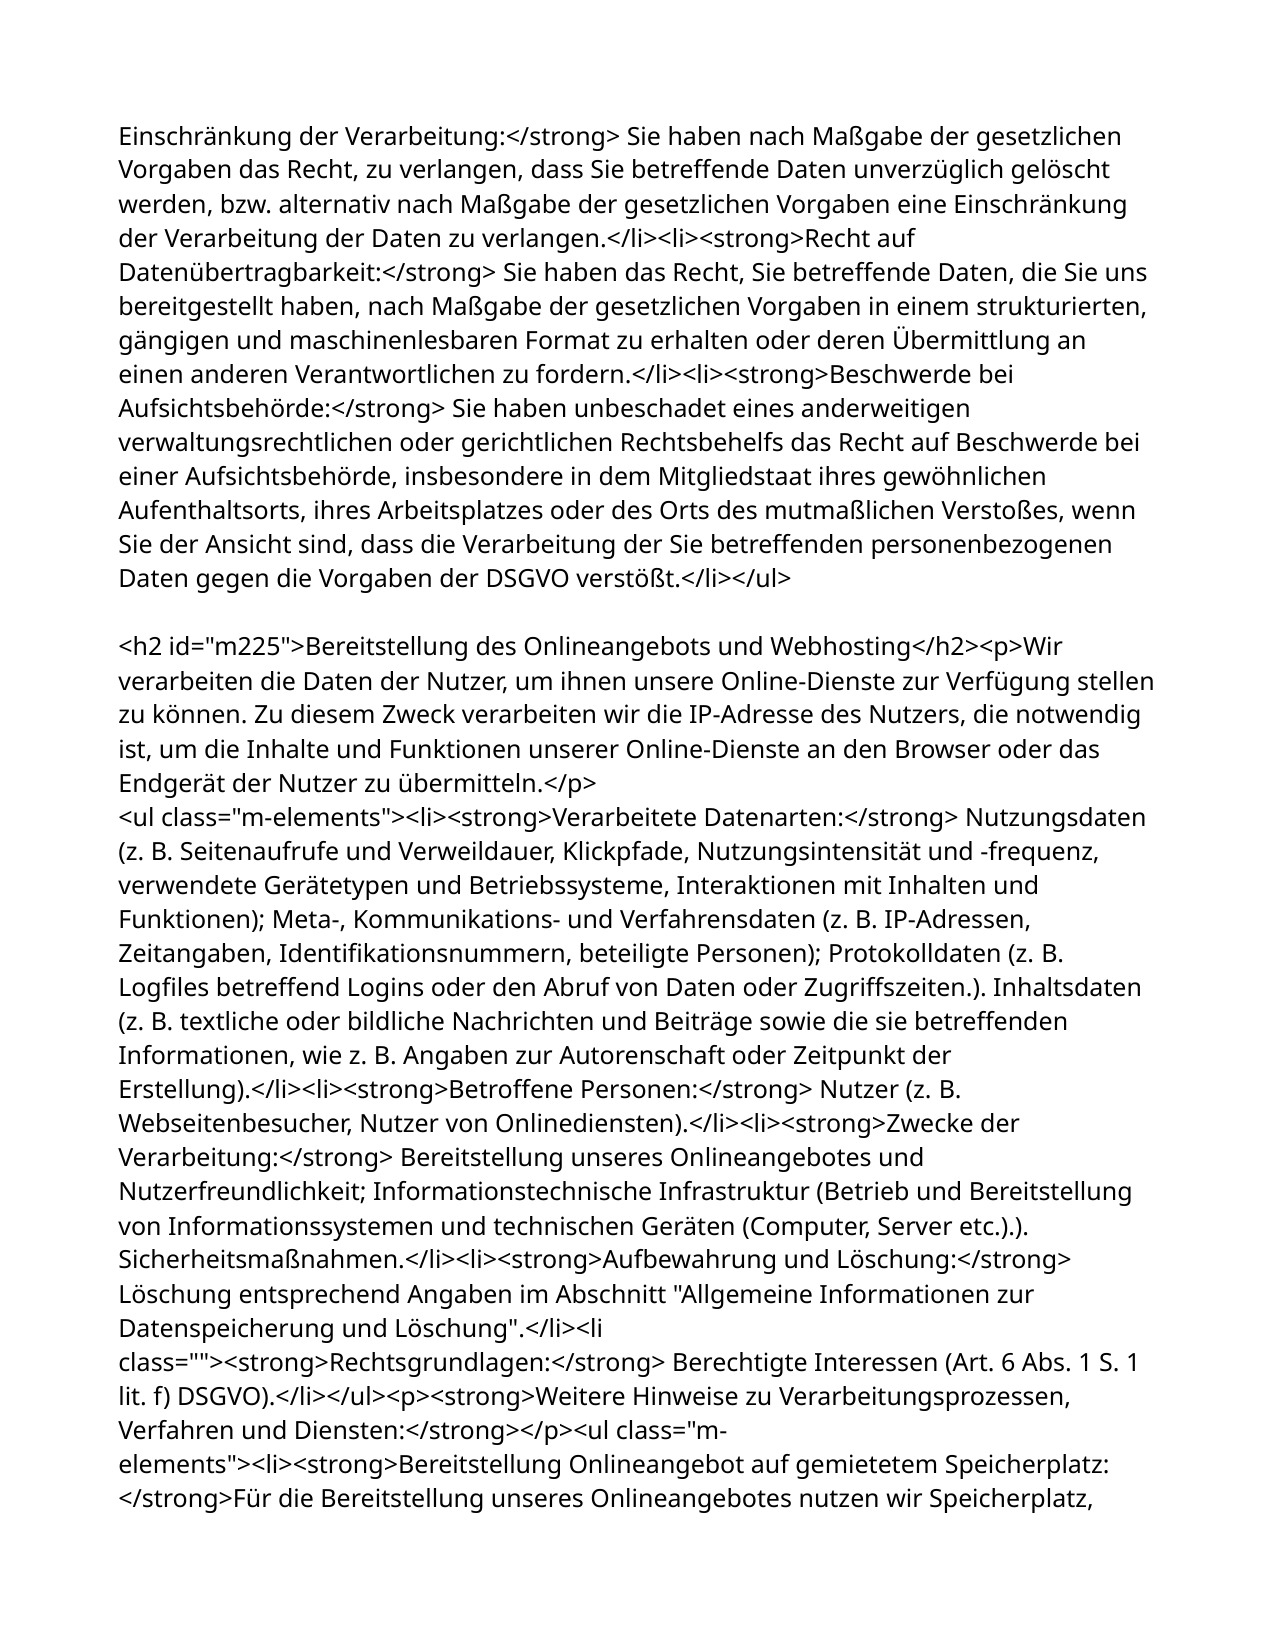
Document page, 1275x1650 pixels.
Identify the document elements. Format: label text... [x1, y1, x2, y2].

text Einschränkung der Verarbeitung:</strong> Sie haben nach Maßgabe der gesetzlichen Vorgaben das Recht, zu verlangen, dass Sie betreffende Daten unverzüglich gelöscht werden, bzw. alternativ nach Maßgabe der gesetzlichen Vorgaben eine Einschränkung der Verarbeitung der Daten zu verlangen.</li><li><strong>Recht auf Datenübertragbarkeit:</strong> Sie haben das Recht, Sie betreffende Daten, die Sie uns bereitgestellt haben, nach Maßgabe der gesetzlichen Vorgaben in einem strukturierten, gängigen und maschinenlesbaren Format zu erhalten oder deren Übermittlung an einen anderen Verantwortlichen zu fordern.</li><li><strong>Beschwerde bei Aufsichtsbehörde:</strong> Sie haben unbeschadet eines anderweitigen verwaltungsrechtlichen oder gerichtlichen Rechtsbehelfs das Recht auf Beschwerde bei einer Aufsichtsbehörde, insbesondere in dem Mitgliedstaat ihres gewöhnlichen Aufenthaltsorts, ihres Arbeitsplatzes oder des Orts des mutmaßlichen Verstoßes, wenn Sie der Ansicht sind, dass die Verarbeitung der Sie betreffenden personenbezogenen Daten gegen die Vorgaben der DSGVO verstößt.</li></ul> [118, 118, 1157, 595]
text <h2 id="m225">Bereitstellung des Onlineangebots und Webhosting</h2><p>Wir verarbeiten die Daten der Nutzer, um ihnen unsere Online-Dienste zur Verfügung stellen zu können. Zu diesem Zweck verarbeiten wir die IP-Adresse des Nutzers, die notwendig ist, um die Inhalte und Funktionen unserer Online-Dienste an den Browser oder das Endgerät der Nutzer zu übermitteln.</p> [118, 629, 1157, 799]
text <ul class="m-elements"><li><strong>Verarbeitete Datenarten:</strong> Nutzungsdaten (z. B. Seitenaufrufe und Verweildauer, Klickpfade, Nutzungsintensität und -frequenz, verwendete Gerätetypen und Betriebssysteme, Interaktionen mit Inhalten und Funktionen); Meta-, Kommunikations- und Verfahrensdaten (z. B. IP-Adressen, Zeitangaben, Identifikationsnummern, beteiligte Personen); Protokolldaten (z. B. Logfiles betreffend Logins oder den Abruf von Daten oder Zugriffszeiten.). Inhaltsdaten (z. B. textliche oder bildliche Nachrichten und Beiträge sowie die sie betreffenden Informationen, wie z. B. Angaben zur Autorenschaft oder Zeitpunkt der Erstellung).</li><li><strong>Betroffene Personen:</strong> Nutzer (z. B. Webseitenbesucher, Nutzer von Onlinediensten).</li><li><strong>Zwecke der Verarbeitung:</strong> Bereitstellung unseres Onlineangebotes und Nutzerfreundlichkeit; Informationstechnische Infrastruktur (Betrieb und Bereitstellung von Informationssystemen und technischen Geräten (Computer, Server etc.).). Sicherheitsmaßnahmen.</li><li><strong>Aufbewahrung und Löschung:</strong> Löschung entsprechend Angaben im Abschnitt "Allgemeine Informationen zur Datenspeicherung und Löschung".</li><li class=""><strong>Rechtsgrundlagen:</strong> Berechtigte Interessen (Art. 6 Abs. 1 S. 1 lit. f) DSGVO).</li></ul><p><strong>Weitere Hinweise zu Verarbeitungsprozessen, Verfahren und Diensten:</strong></p><ul class="m-elements"><li><strong>Bereitstellung Onlineangebot auf gemietetem Speicherplatz: </strong>Für die Bereitstellung unseres Onlineangebotes nutzen wir Speicherplatz, [118, 799, 1157, 1515]
